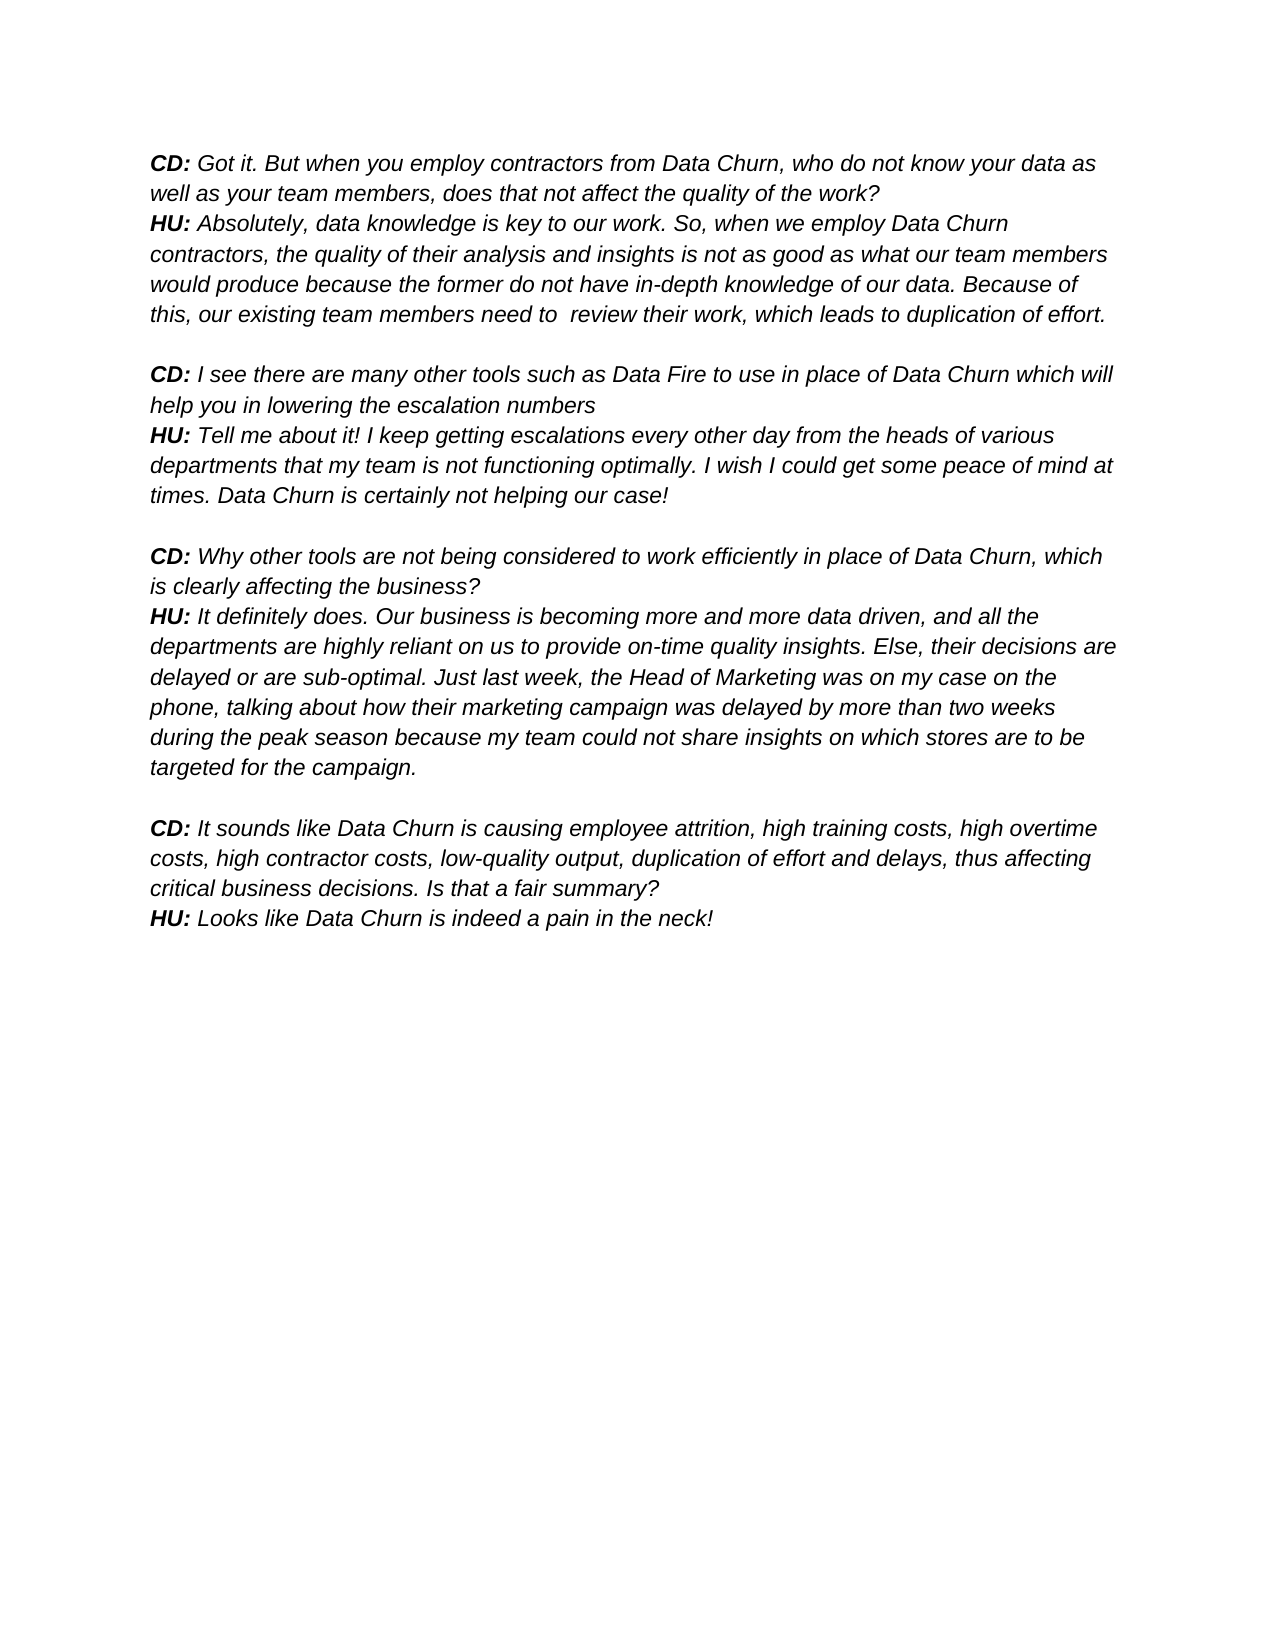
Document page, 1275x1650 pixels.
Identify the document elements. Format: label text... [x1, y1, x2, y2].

text HU: It definitely does. Our business is becoming more and more data driven, and all the departments are highly reliant on us to provide on-time quality insights. Else, their decisions are delayed or are sub-optimal. Just last week, the Head of Marketing was on my case on the phone, talking about how their marketing campaign was delayed by more than two weeks during the peak season because my team could not share insights on which stores are to be targeted for the campaign. [150, 603, 1125, 781]
text HU: Tell me about it! I keep getting escalations every other day from the heads of various departments that my team is not functioning optimally. I wish I could get some peace of mind at times. Data Churn is certainly not helping our case! [150, 422, 1125, 509]
text CD: Why other tools are not being considered to work efficiently in place of Data Churn, which is clearly affecting the business? [150, 543, 1125, 599]
text HU: Looks like Data Churn is indeed a pain in the neck! [150, 905, 1125, 932]
text CD: It sounds like Data Churn is causing employee attrition, high training costs, high overtime costs, high contractor costs, low-quality output, duplication of effort and delays, thus affecting critical business decisions. Is that a fair summary? [150, 814, 1125, 901]
text CD: Got it. But when you employ contractors from Data Churn, who do not know your data as well as your team members, does that not affect the quality of the work? [150, 150, 1125, 207]
text CD: I see there are many other tools such as Data Fire to use in place of Data Churn which will help you in lowering the escalation numbers [150, 361, 1125, 418]
text HU: Absolutely, data knowledge is key to our work. So, when we employ Data Churn contractors, the quality of their analysis and insights is not as good as what our team members would produce because the former do not have in-depth knowledge of our data. Because of this, our existing team members need to review their work, which leads to duplication of effort. [150, 210, 1125, 327]
